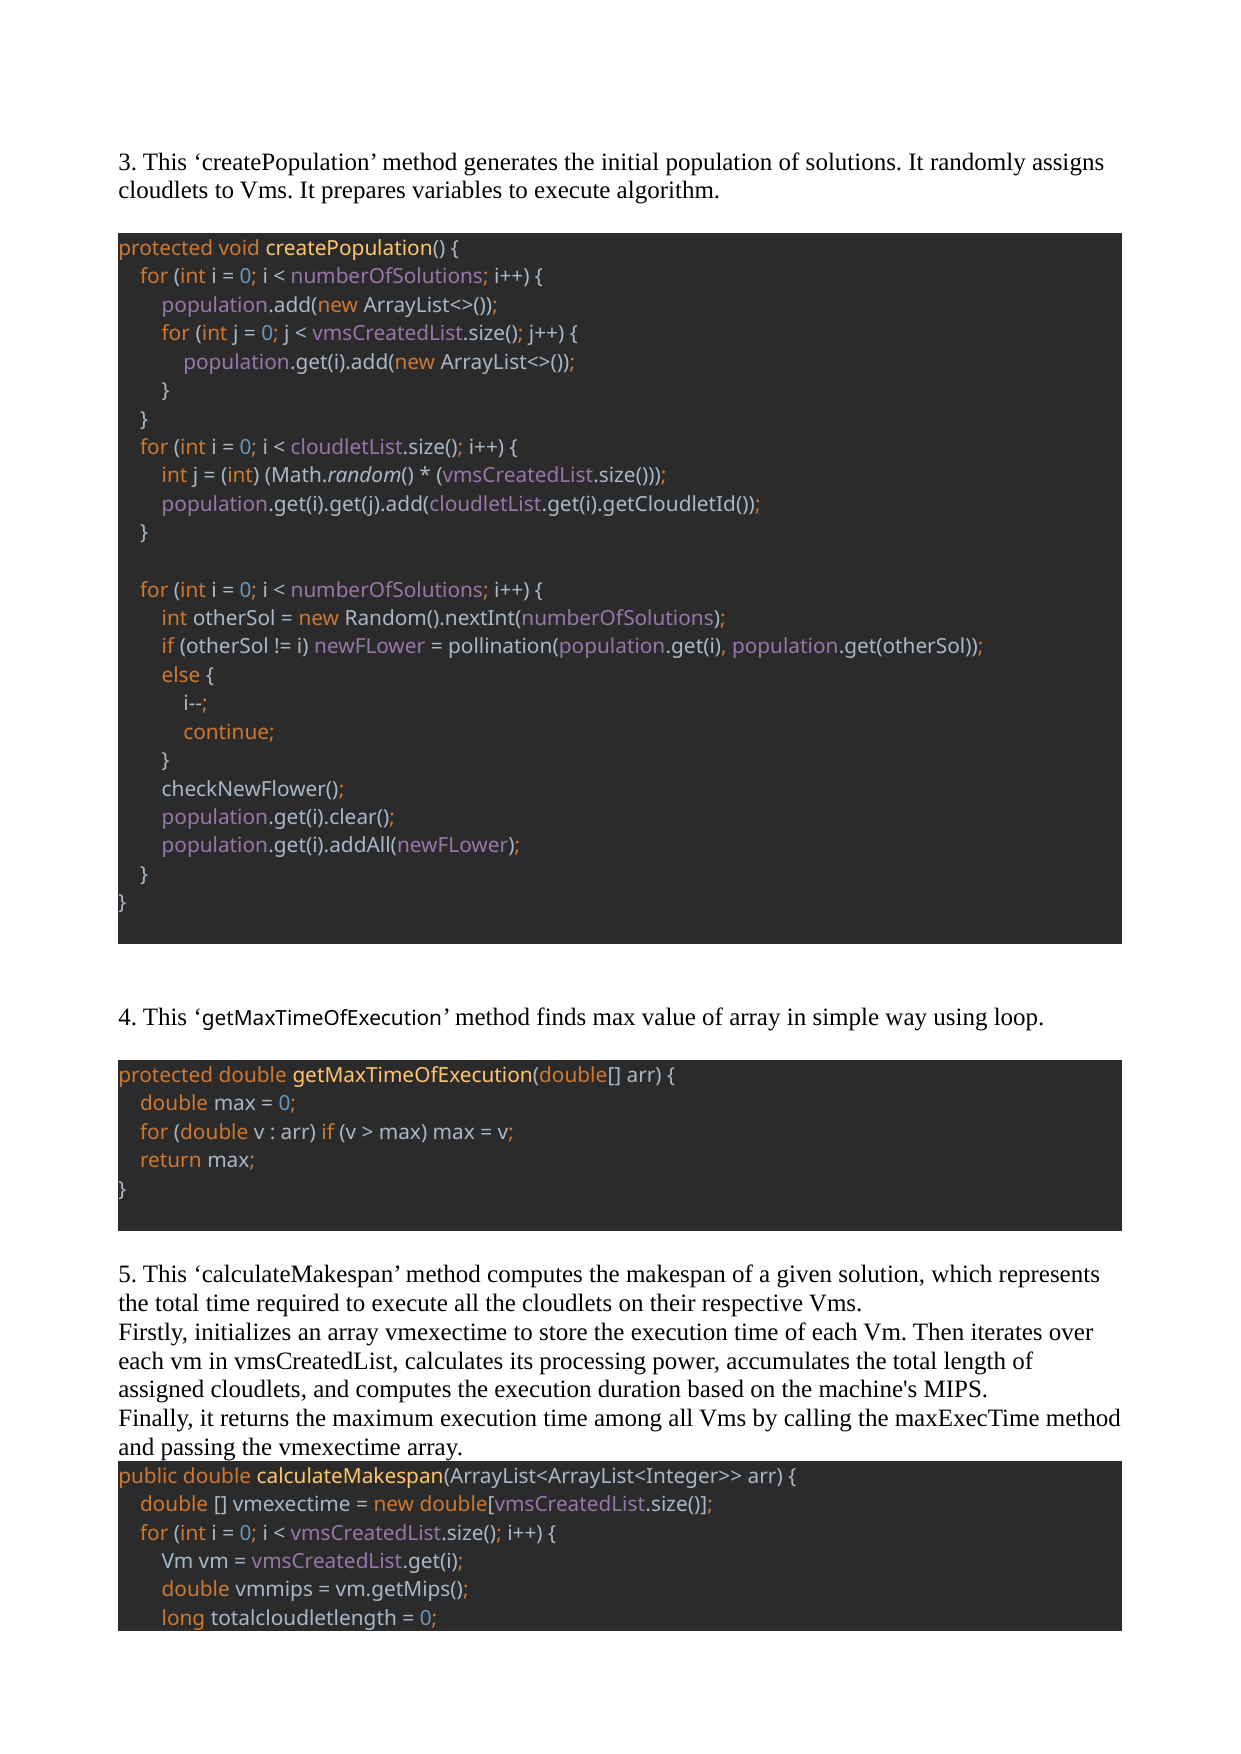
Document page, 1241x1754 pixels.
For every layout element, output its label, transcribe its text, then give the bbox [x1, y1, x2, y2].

text protected void createPopulation() { for (int i = 0; i < numberOfSolutions; i++) { population.add(new ArrayList<>()); for (int j = 0; j < vmsCreatedList.size(); j++) { population.get(i).add(new ArrayList<>()); } } for (int i = 0; i < cloudletList.size(); i++) { int j = (int) (Math.random() * (vmsCreatedList.size())); population.get(i).get(j).add(cloudletList.get(i).getCloudletId()); } for (int i = 0; i < numberOfSolutions; i++) { int otherSol = new Random().nextInt(numberOfSolutions); if (otherSol != i) newFLower = pollination(population.get(i), population.get(otherSol)); else { i--; continue; } checkNewFlower(); population.get(i).clear(); population.get(i).addAll(newFLower); } } [118, 233, 1122, 916]
text 5. This ‘calculateMakespan’ method computes the makespan of a given solution, which represents the total time required to execute all the cloudlets on their respective Vms. [118, 1259, 1122, 1317]
text protected double getMaxTimeOfExecution(double[] arr) { double max = 0; for (double v : arr) if (v > max) max = v; return max; } [118, 1060, 1122, 1202]
text Firstly, initializes an array vmexectime to store the execution time of each Vm. Then iterates over each vm in vmsCreatedList, calculates its processing power, accumulates the total length of assigned cloudlets, and computes the execution duration based on the machine's MIPS. [118, 1317, 1122, 1403]
text 3. This ‘createPopulation’ method generates the initial population of solutions. It randomly assigns cloudlets to Vms. It prepares variables to execute algorithm. [118, 147, 1122, 204]
text Finally, it returns the maximum execution time among all Vms by calling the maxExecTime method and passing the vmexectime array. [118, 1403, 1122, 1461]
text 4. This ‘getMaxTimeOfExecution’ method finds max value of array in simple way using loop. [118, 1002, 1122, 1031]
text public double calculateMakespan(ArrayList<ArrayList<Integer>> arr) { double [] vmexectime = new double[vmsCreatedList.size()]; for (int i = 0; i < vmsCreatedList.size(); i++) { Vm vm = vmsCreatedList.get(i); double vmmips = vm.getMips(); long totalcloudletlength = 0; [118, 1461, 1122, 1631]
